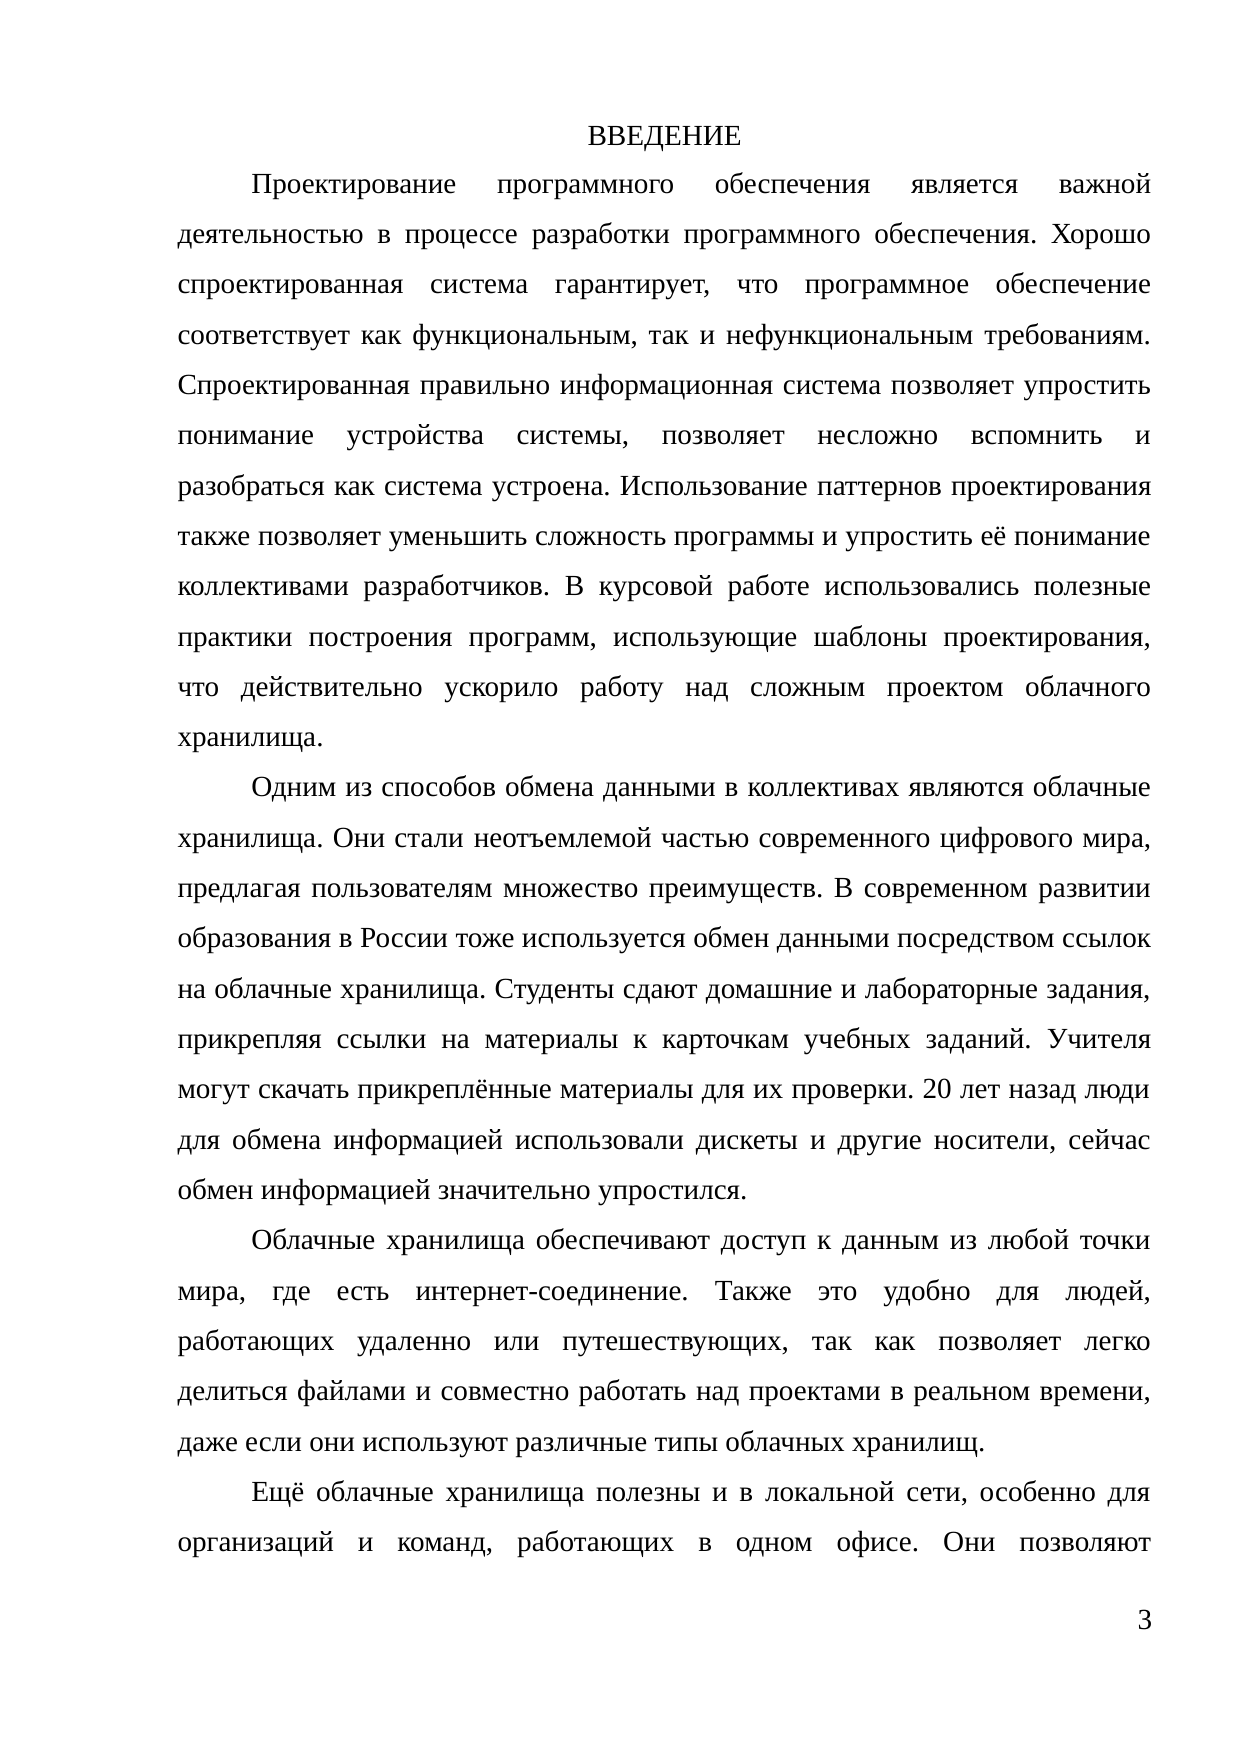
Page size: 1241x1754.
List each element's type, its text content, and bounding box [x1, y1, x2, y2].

text Облачные хранилища обеспечивают доступ к данным из любой точки мира, где есть интернет-соединение. Также это удобно для людей, работающих удаленно или путешествующих, так как позволяет легко делиться файлами и совместно работать над проектами в реальном времени, даже если они используют различные типы облачных хранилищ. [177, 1222, 1152, 1457]
text Одним из способов обмена данными в коллективах являются облачные хранилища. Они стали неотъемлемой частью современного цифрового мира, предлагая пользователям множество преимуществ. В современном развитии образования в России тоже используется обмен данными посредством ссылок на облачные хранилища. Студенты сдают домашние и лабораторные задания, прикрепляя ссылки на материалы к карточкам учебных заданий. Учителя могут скачать прикреплённые материалы для их проверки. 20 лет назад люди для обмена информацией использовали дискеты и другие носители, сейчас обмен информацией значительно упростился. [177, 769, 1152, 1206]
text Ещё облачные хранилища полезны и в локальной сети, особенно для организаций и команд, работающих в одном офисе. Они позволяют [177, 1474, 1152, 1558]
subtitle ВВЕДЕНИЕ [177, 118, 1152, 152]
text Проектирование программного обеспечения является важной деятельностью в процессе разработки программного обеспечения. Хорошо спроектированная система гарантирует, что программное обеспечение соответствует как функциональным, так и нефункциональным требованиям. Спроектированная правильно информационная система позволяет упростить понимание устройства системы, позволяет несложно вспомнить и разобраться как система устроена. Использование паттернов проектирования также позволяет уменьшить сложность программы и упростить её понимание коллективами разработчиков. В курсовой работе использовались полезные практики построения программ, использующие шаблоны проектирования, что действительно ускорило работу над сложным проектом облачного хранилища. [177, 166, 1152, 753]
